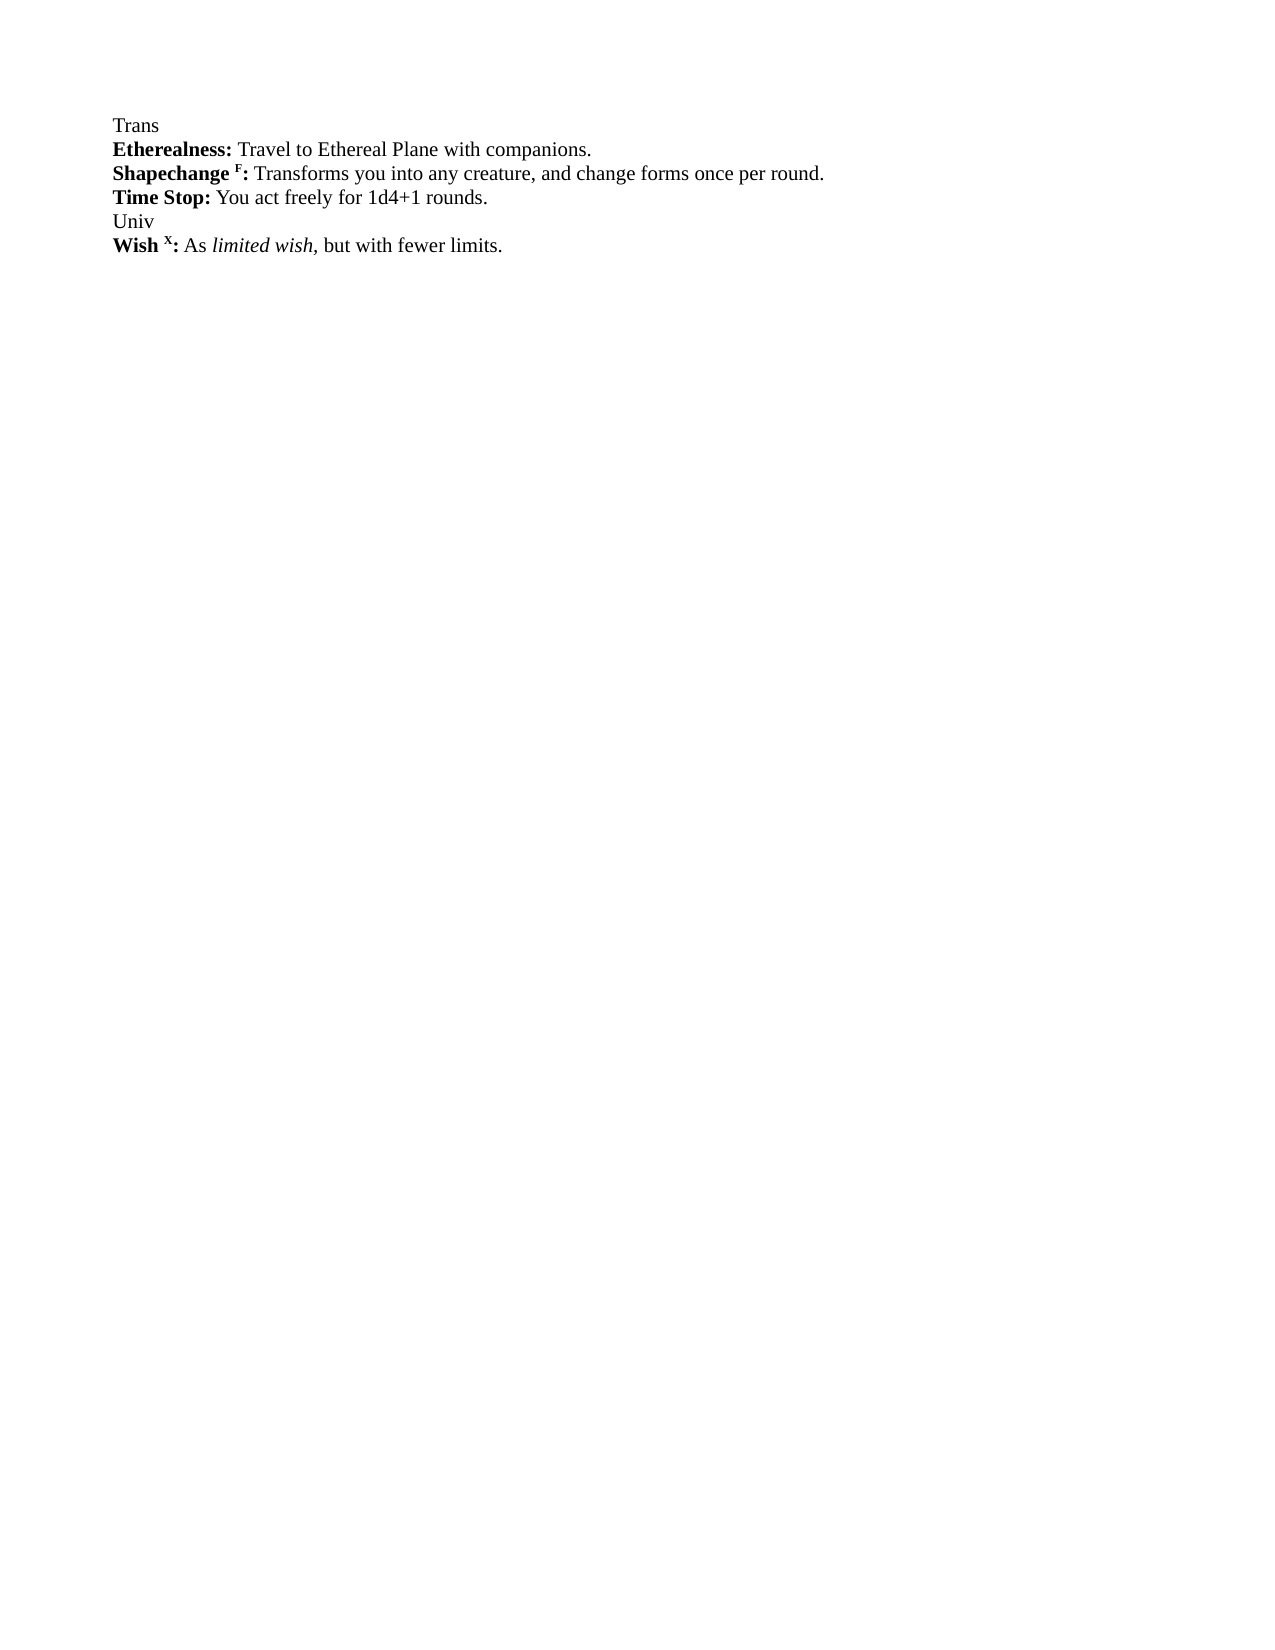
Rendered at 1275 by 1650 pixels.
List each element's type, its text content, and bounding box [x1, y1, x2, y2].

text Shapechange F: Transforms you into any creature, and change forms once per round. [112, 161, 1162, 185]
text Etherealness: Travel to Ethereal Plane with companions. [112, 137, 1162, 161]
text Time Stop: You act freely for 1d4+1 rounds. [112, 185, 1162, 209]
text Univ [112, 209, 1162, 233]
text Wish X: As limited wish, but with fewer limits. [112, 233, 1162, 257]
text Trans [112, 112, 1162, 137]
